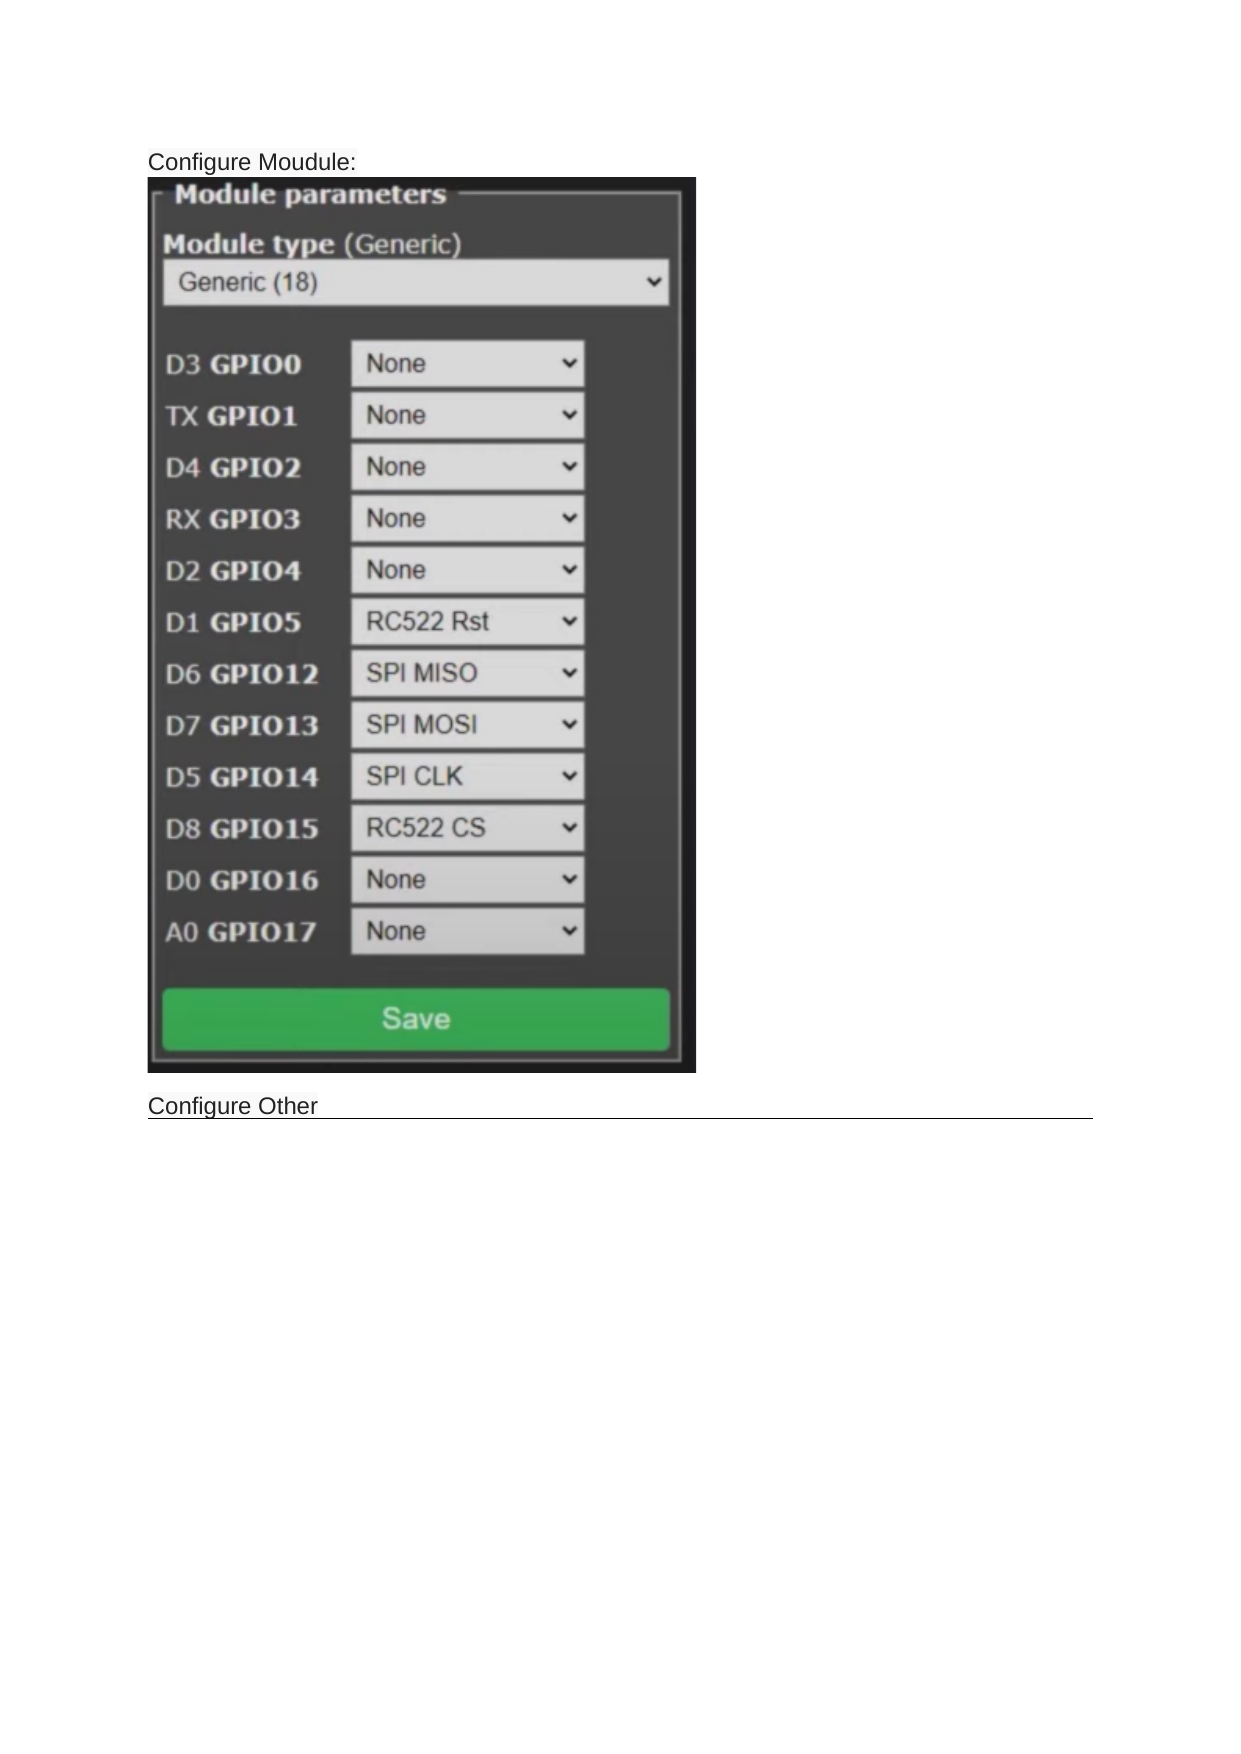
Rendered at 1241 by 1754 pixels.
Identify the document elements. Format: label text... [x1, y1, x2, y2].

text Configure Other [148, 1092, 1093, 1118]
picture [147, 177, 697, 1073]
text Configure Moudule: [148, 148, 1093, 1073]
